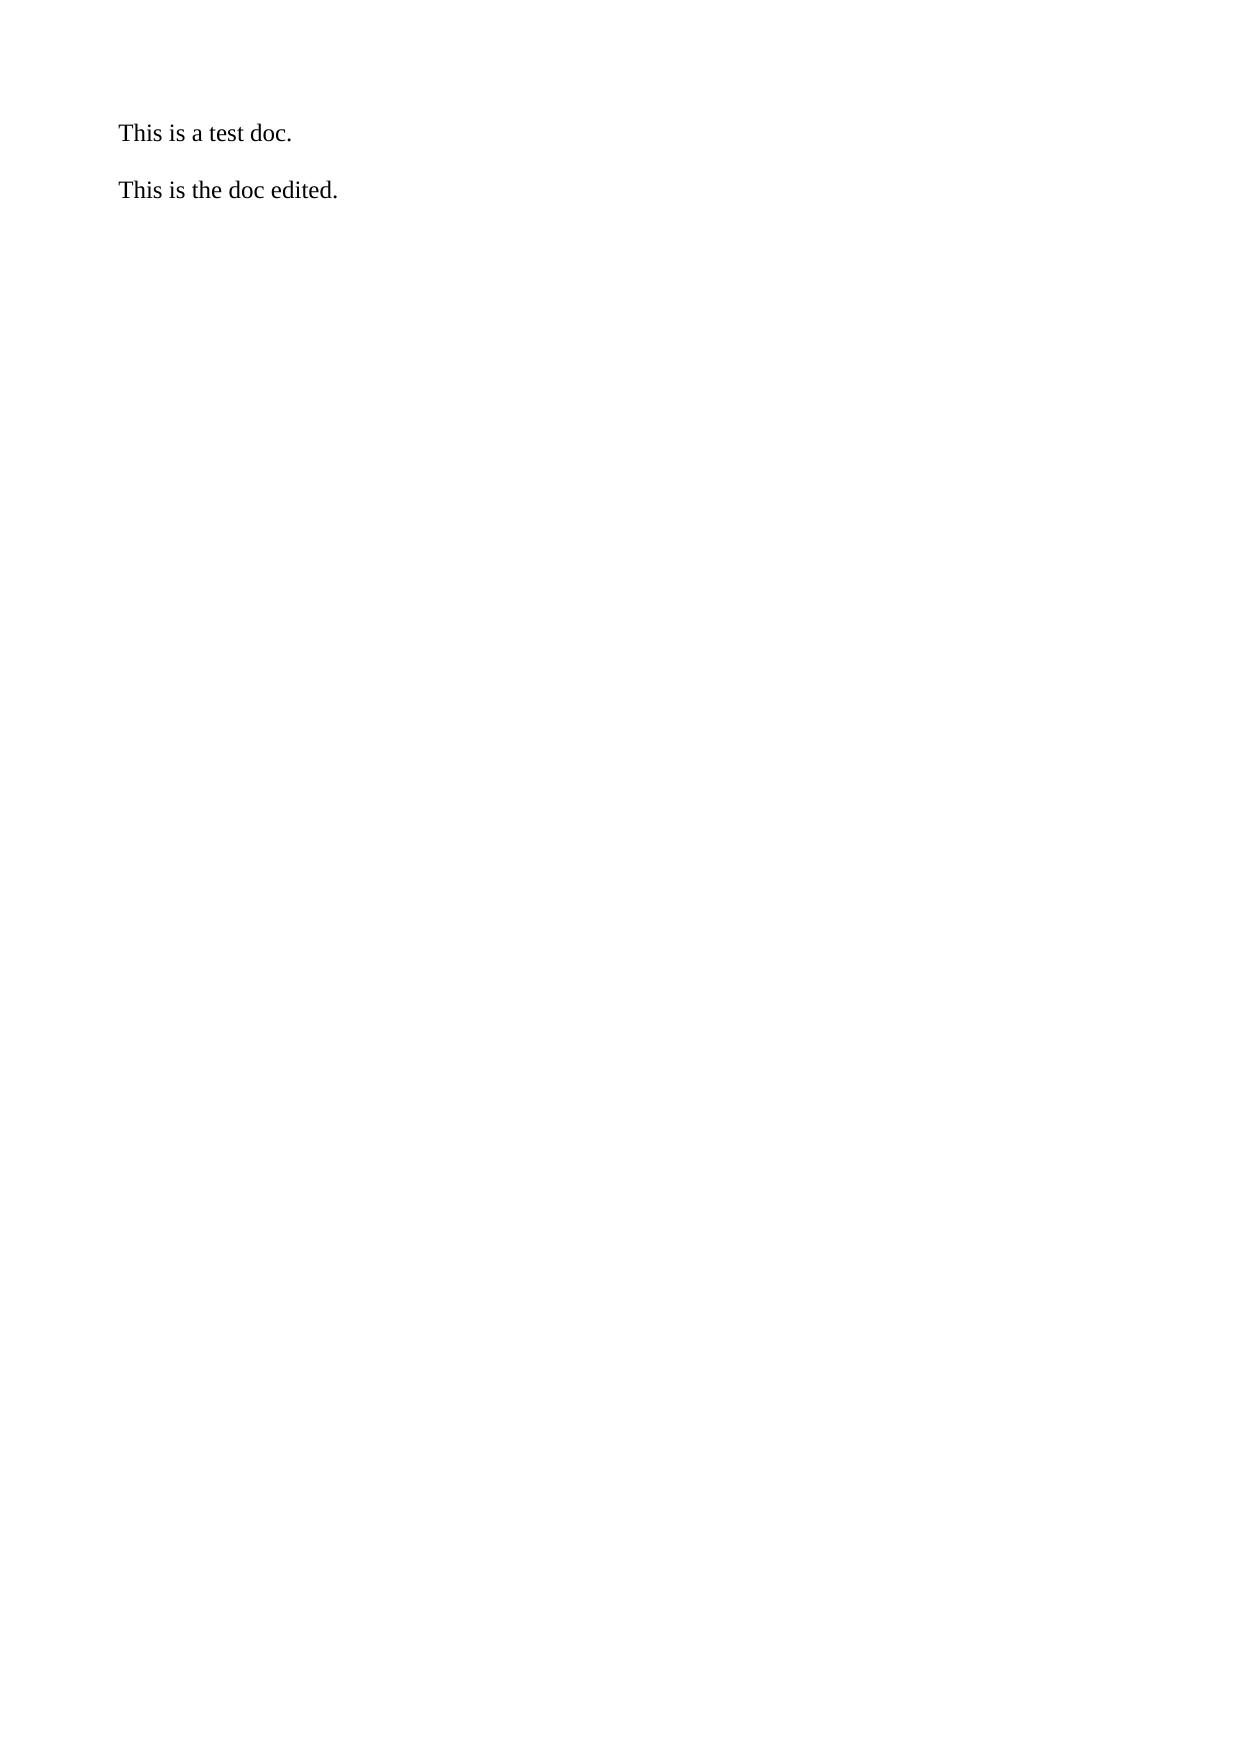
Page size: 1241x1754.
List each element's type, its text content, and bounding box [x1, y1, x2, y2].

text This is a test doc. [118, 118, 1122, 147]
text This is the doc edited. [118, 176, 1122, 204]
